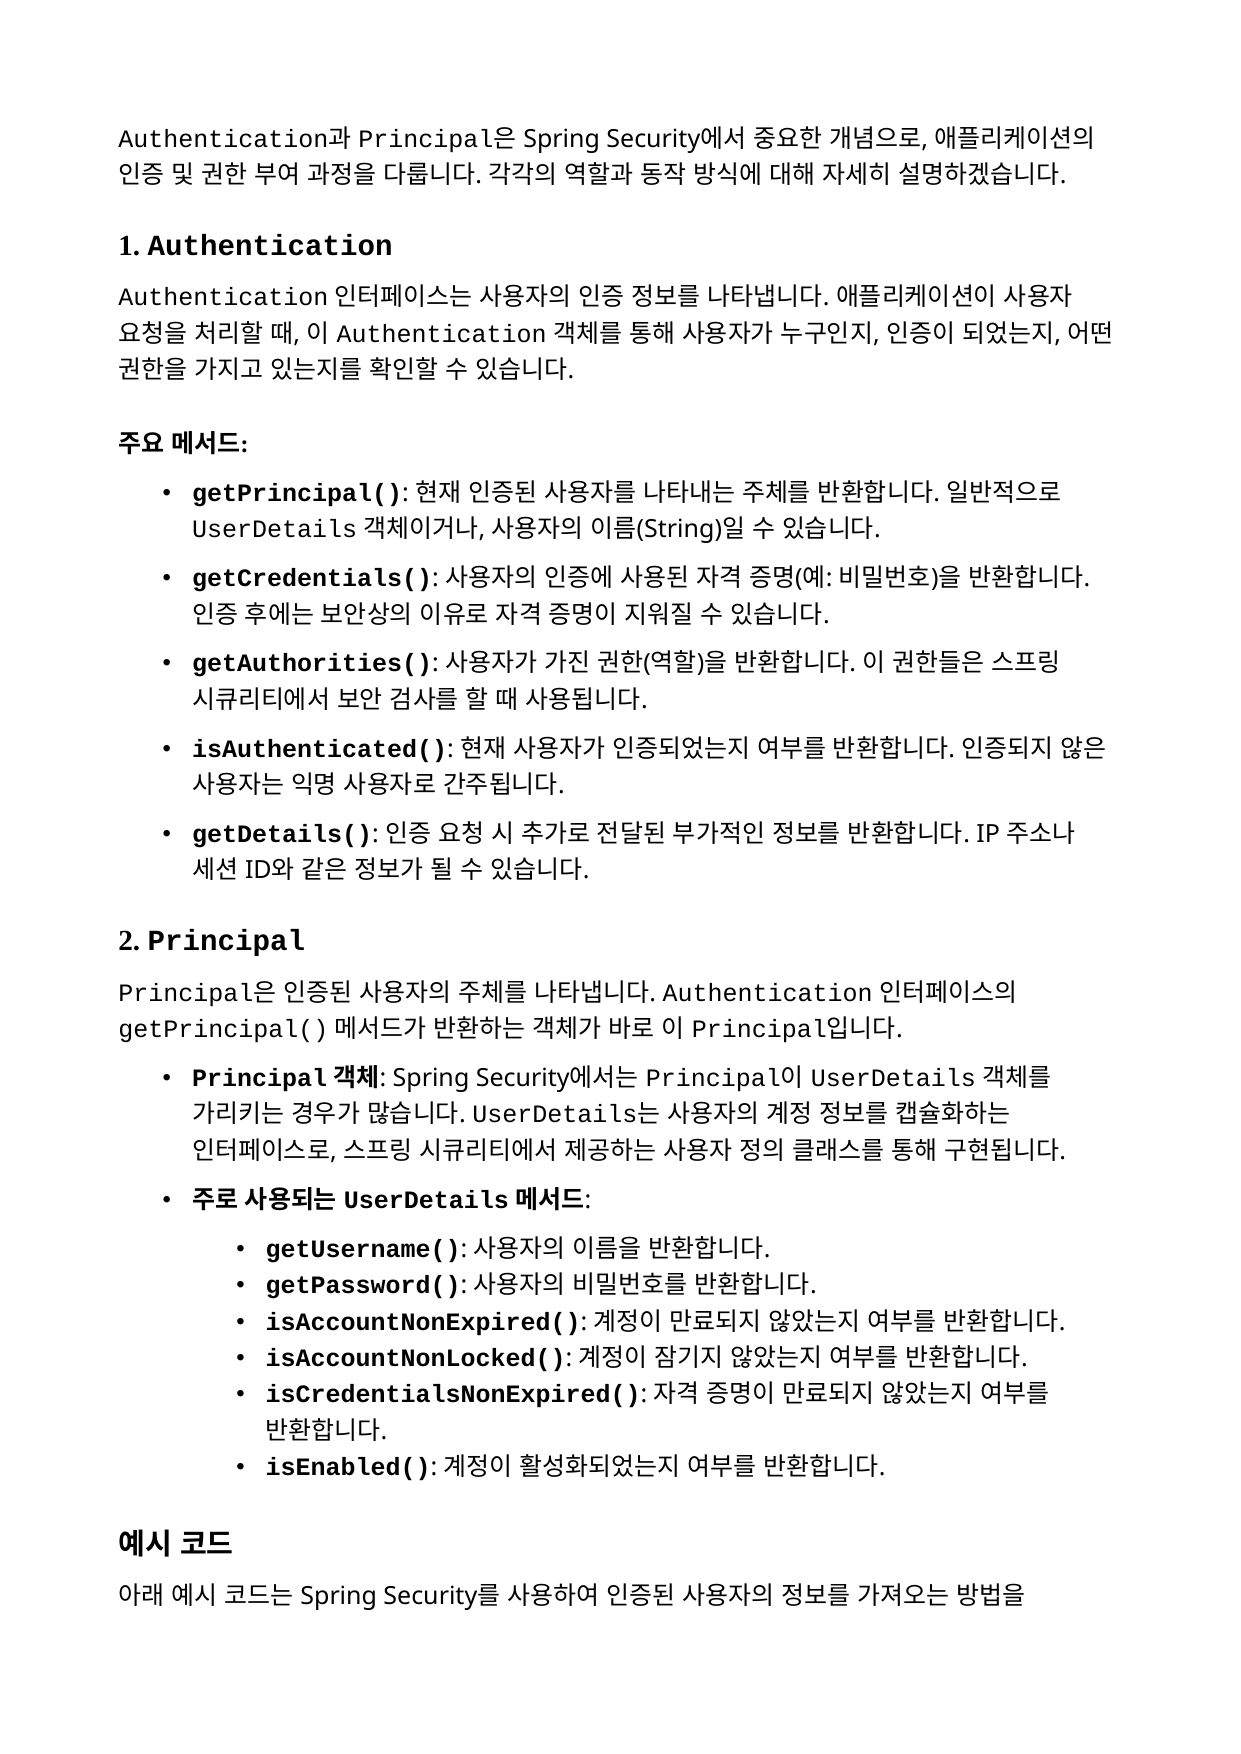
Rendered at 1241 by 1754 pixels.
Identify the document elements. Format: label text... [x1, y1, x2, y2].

text Authentication과 Principal은 Spring Security에서 중요한 개념으로, 애플리케이션의 인증 및 권한 부여 과정을 다룹니다. 각각의 역할과 동작 방식에 대해 자세히 설명하겠습니다. [118, 118, 1122, 191]
text Authentication 인터페이스는 사용자의 인증 정보를 나타냅니다. 애플리케이션이 사용자 요청을 처리할 때, 이 Authentication 객체를 통해 사용자가 누구인지, 인증이 되었는지, 어떤 권한을 가지고 있는지를 확인할 수 있습니다. [118, 277, 1122, 386]
list getPassword(): 사용자의 비밀번호를 반환합니다. [236, 1264, 1122, 1301]
list getAuthorities(): 사용자가 가진 권한(역할)을 반환합니다. 이 권한들은 스프링 시큐리티에서 보안 검사를 할 때 사용됩니다. [162, 643, 1122, 716]
list isAccountNonExpired(): 계정이 만료되지 않았는지 여부를 반환합니다. [236, 1301, 1122, 1337]
list isCredentialsNonExpired(): 자격 증명이 만료되지 않았는지 여부를 반환합니다. [236, 1374, 1122, 1447]
list isAccountNonLocked(): 계정이 잠기지 않았는지 여부를 반환합니다. [236, 1337, 1122, 1374]
list isAuthenticated(): 현재 사용자가 인증되었는지 여부를 반환합니다. 인증되지 않은 사용자는 익명 사용자로 간주됩니다. [162, 728, 1122, 801]
list getUsername(): 사용자의 이름을 반환합니다. [236, 1228, 1122, 1264]
list getPrincipal(): 현재 인증된 사용자를 나타내는 주체를 반환합니다. 일반적으로 UserDetails 객체이거나, 사용자의 이름(String)일 수 있습니다. [162, 472, 1122, 545]
text Principal은 인증된 사용자의 주체를 나타냅니다. Authentication 인터페이스의 getPrincipal() 메서드가 반환하는 객체가 바로 이 Principal입니다. [118, 972, 1122, 1045]
subtitle 예시 코드 [118, 1521, 1122, 1563]
subtitle 주요 메서드: [118, 423, 1122, 460]
subtitle 2. Principal [118, 923, 1122, 959]
list isEnabled(): 계정이 활성화되었는지 여부를 반환합니다. [236, 1447, 1122, 1483]
list getCredentials(): 사용자의 인증에 사용된 자격 증명(예: 비밀번호)을 반환합니다. 인증 후에는 보안상의 이유로 자격 증명이 지워질 수 있습니다. [162, 558, 1122, 630]
text 아래 예시 코드는 Spring Security를 사용하여 인증된 사용자의 정보를 가져오는 방법을 [118, 1575, 1122, 1612]
list 주로 사용되는 UserDetails 메서드: [162, 1179, 1122, 1216]
subtitle 1. Authentication [118, 228, 1122, 264]
list Principal 객체: Spring Security에서는 Principal이 UserDetails 객체를 가리키는 경우가 많습니다. UserDetails는 사용자의 계정 정보를 캡슐화하는 인터페이스로, 스프링 시큐리티에서 제공하는 사용자 정의 클래스를 통해 구현됩니다. [162, 1057, 1122, 1167]
list getDetails(): 인증 요청 시 추가로 전달된 부가적인 정보를 반환합니다. IP 주소나 세션 ID와 같은 정보가 될 수 있습니다. [162, 813, 1122, 886]
